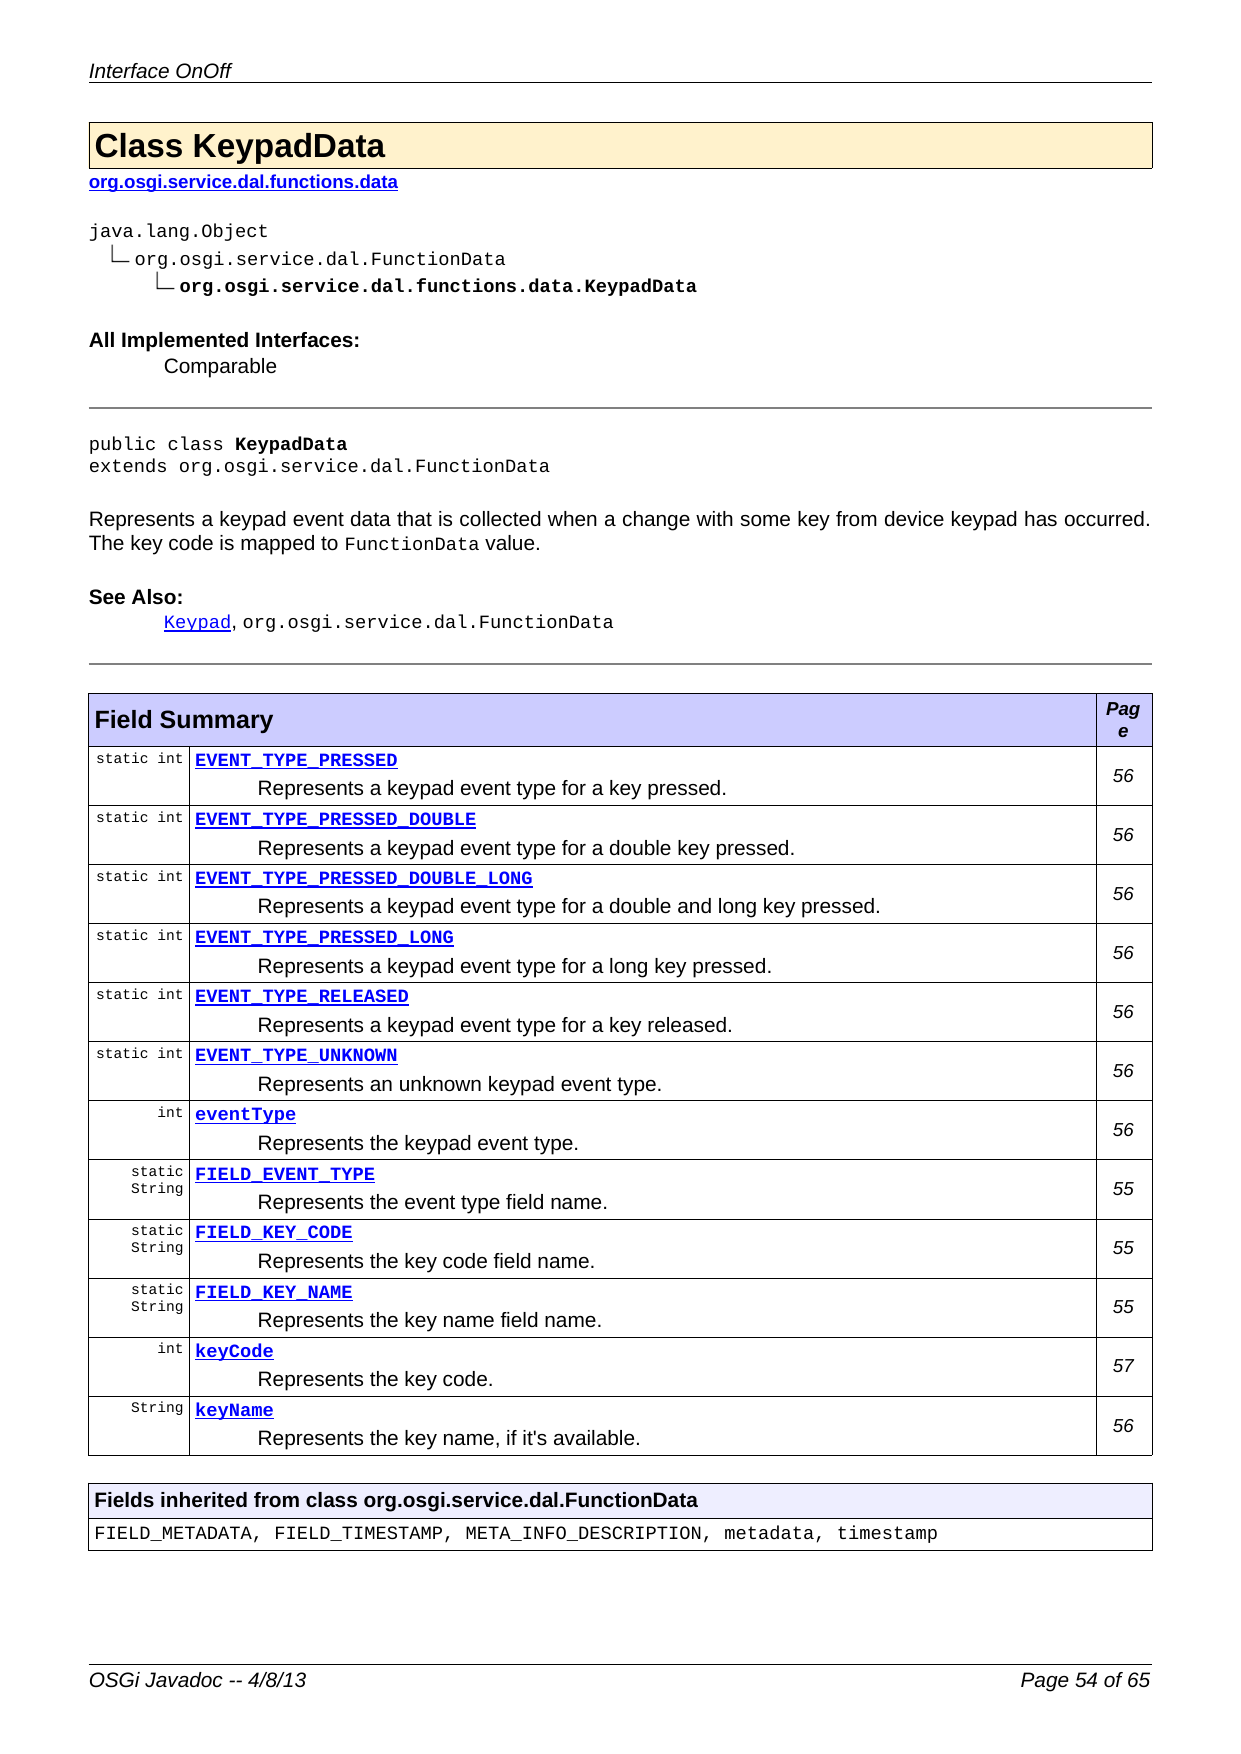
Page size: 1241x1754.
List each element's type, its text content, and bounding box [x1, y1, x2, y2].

text Comparable [163, 354, 1152, 378]
text Represents a keypad event data that is collected when a change with some key from device keypad has occurred. The key code is mapped to FunctionData value. [88, 507, 1152, 556]
table_cell EVENT_TYPE_PRESSED_DOUBLE Represents a keypad event type for a double key pressed. [190, 806, 1096, 864]
subtitle Class KeypadData [90, 123, 1152, 168]
table_cell static String [89, 1279, 189, 1337]
text java.lang.Object [88, 222, 1152, 243]
table_cell FIELD_EVENT_TYPE Represents the event type field name. [190, 1160, 1096, 1218]
table_cell int [89, 1338, 189, 1396]
table_cell FIELD_KEY_NAME Represents the key name field name. [190, 1279, 1096, 1337]
table_cell 59 [1097, 1397, 1152, 1455]
table_header Fields inherited from class org.osgi.service.dal.FunctionData [89, 1484, 1152, 1518]
table_cell static int [89, 747, 189, 805]
table_cell String [89, 1397, 189, 1455]
text See Also: [88, 585, 1152, 609]
table_cell 59 [1097, 1042, 1152, 1100]
table_cell 59 [1097, 865, 1152, 923]
picture [111, 243, 135, 266]
table_cell keyName Represents the key name, if it's available. [190, 1397, 1096, 1455]
text org.osgi.service.dal.functions.data.KeypadData [88, 271, 1152, 298]
table_cell 59 [1097, 924, 1152, 982]
subtitle All Implemented Interfaces: [88, 327, 1152, 351]
table_cell 58 [1097, 1220, 1152, 1277]
table_cell FIELD_KEY_CODE Represents the key code field name. [190, 1220, 1096, 1277]
table_cell static int [89, 924, 189, 982]
table_cell FIELD_METADATA, FIELD_TIMESTAMP, META_INFO_DESCRIPTION, metadata, timestamp [89, 1519, 1152, 1550]
table_cell 59 [1097, 1101, 1152, 1159]
table_cell 59 [1097, 747, 1152, 805]
table_cell 59 [1097, 806, 1152, 864]
table_cell EVENT_TYPE_PRESSED_DOUBLE_LONG Represents a keypad event type for a double and long key pressed. [190, 865, 1096, 923]
table_cell static int [89, 1042, 189, 1100]
text public class KeypadData [88, 435, 1152, 456]
table_header Field Summary [89, 694, 1096, 746]
table_cell EVENT_TYPE_UNKNOWN Represents an unknown keypad event type. [190, 1042, 1096, 1100]
table_cell static int [89, 806, 189, 864]
table_cell int [89, 1101, 189, 1159]
table_cell 58 [1097, 1160, 1152, 1218]
table_cell static int [89, 865, 189, 923]
table_cell static int [89, 983, 189, 1041]
table_cell eventType Represents the keypad event type. [190, 1101, 1096, 1159]
table_cell 60 [1097, 1338, 1152, 1396]
table_header Page [1097, 694, 1152, 746]
table_cell keyCode Represents the key code. [190, 1338, 1096, 1396]
table_cell static String [89, 1220, 189, 1277]
text Keypad, org.osgi.service.dal.FunctionData [163, 609, 1152, 634]
text org.osgi.service.dal.FunctionData [88, 243, 1152, 271]
table_cell 59 [1097, 983, 1152, 1041]
table_cell EVENT_TYPE_RELEASED Represents a keypad event type for a key released. [190, 983, 1096, 1041]
picture [156, 270, 180, 293]
table_cell EVENT_TYPE_PRESSED Represents a keypad event type for a key pressed. [190, 747, 1096, 805]
text org.osgi.service.dal.functions.data [88, 171, 1152, 193]
table_cell 58 [1097, 1279, 1152, 1337]
text extends org.osgi.service.dal.FunctionData [88, 456, 1152, 478]
table_cell static String [89, 1160, 189, 1218]
table_cell EVENT_TYPE_PRESSED_LONG Represents a keypad event type for a long key pressed. [190, 924, 1096, 982]
